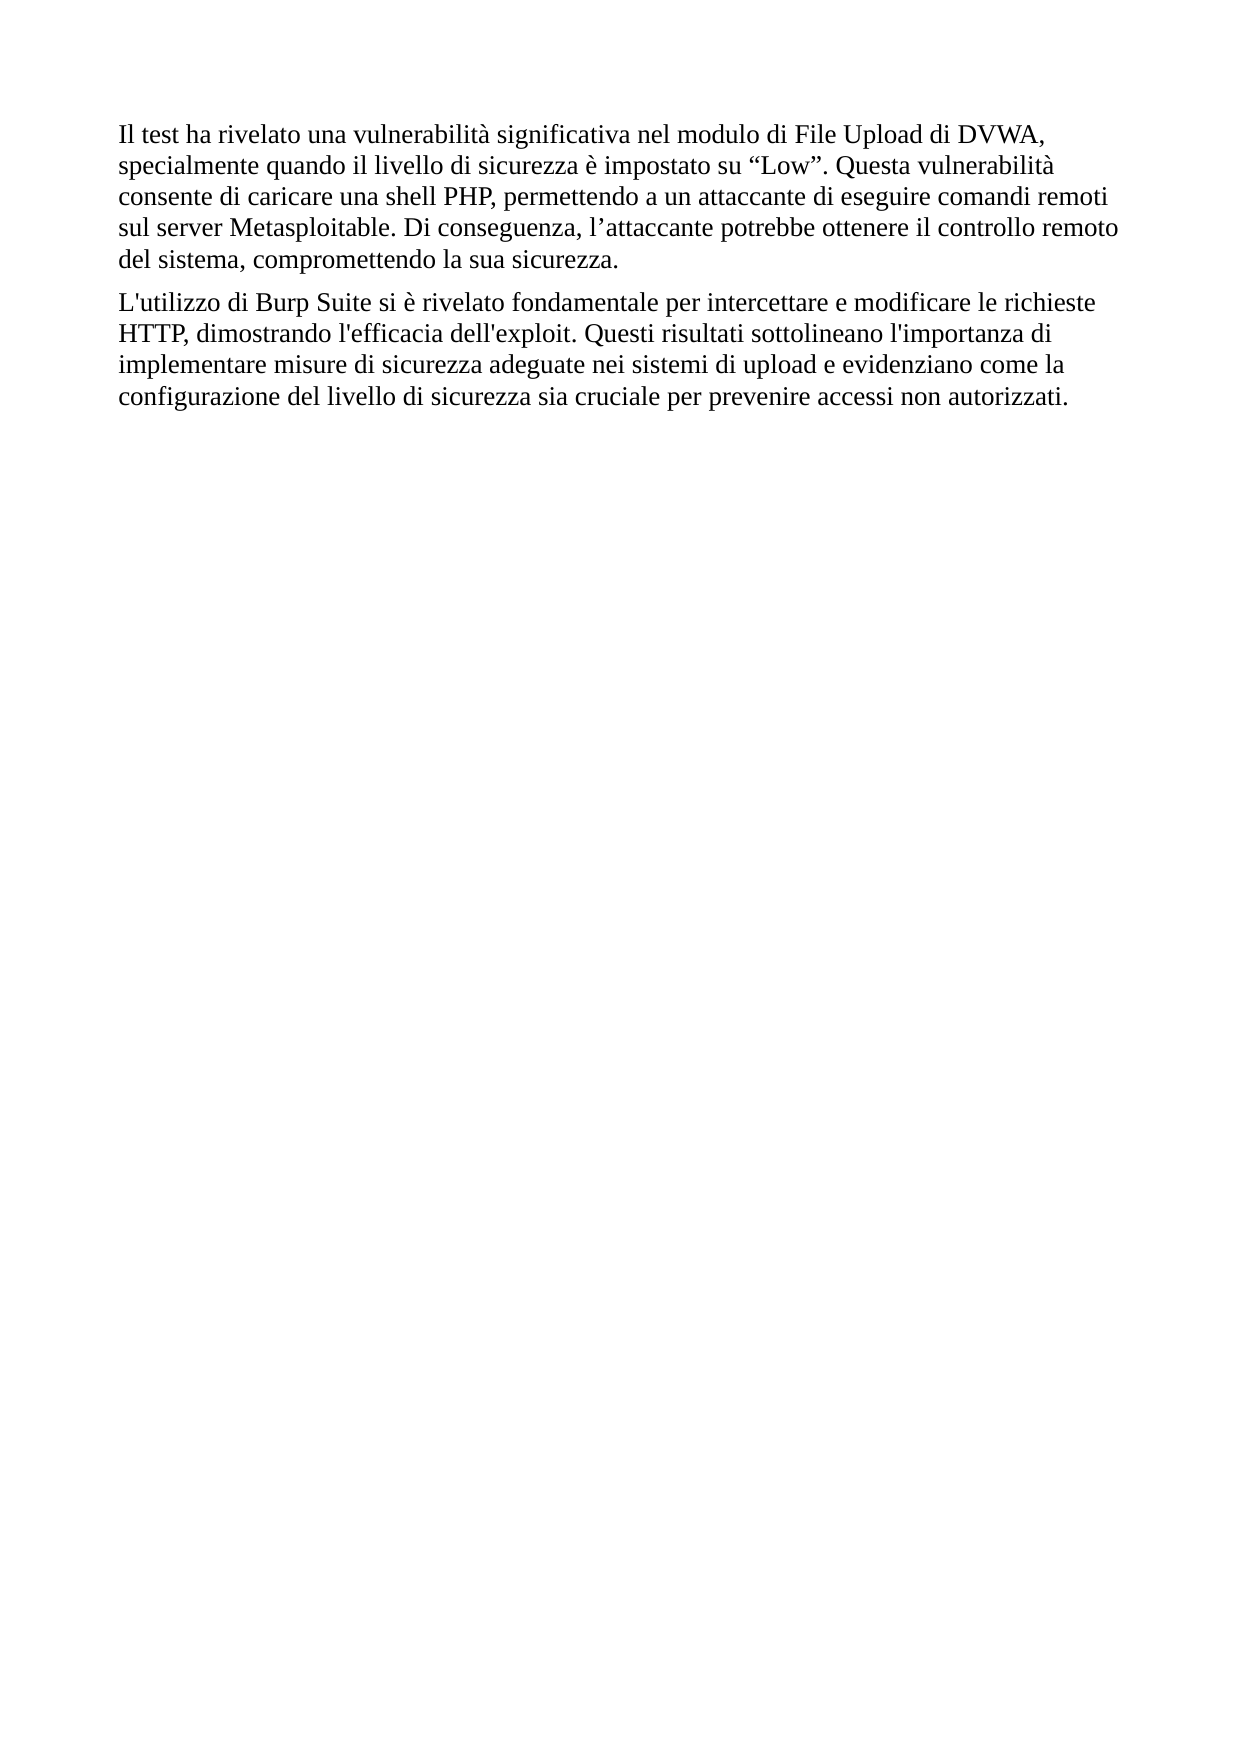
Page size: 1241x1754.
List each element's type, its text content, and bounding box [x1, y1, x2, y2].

text Il test ha rivelato una vulnerabilità significativa nel modulo di File Upload di DVWA, specialmente quando il livello di sicurezza è impostato su “Low”. Questa vulnerabilità consente di caricare una shell PHP, permettendo a un attaccante di eseguire comandi remoti sul server Metasploitable. Di conseguenza, l’attaccante potrebbe ottenere il controllo remoto del sistema, compromettendo la sua sicurezza. [118, 118, 1122, 274]
text L'utilizzo di Burp Suite si è rivelato fondamentale per intercettare e modificare le richieste HTTP, dimostrando l'efficacia dell'exploit. Questi risultati sottolineano l'importanza di implementare misure di sicurezza adeguate nei sistemi di upload e evidenziano come la configurazione del livello di sicurezza sia cruciale per prevenire accessi non autorizzati. [118, 286, 1122, 411]
